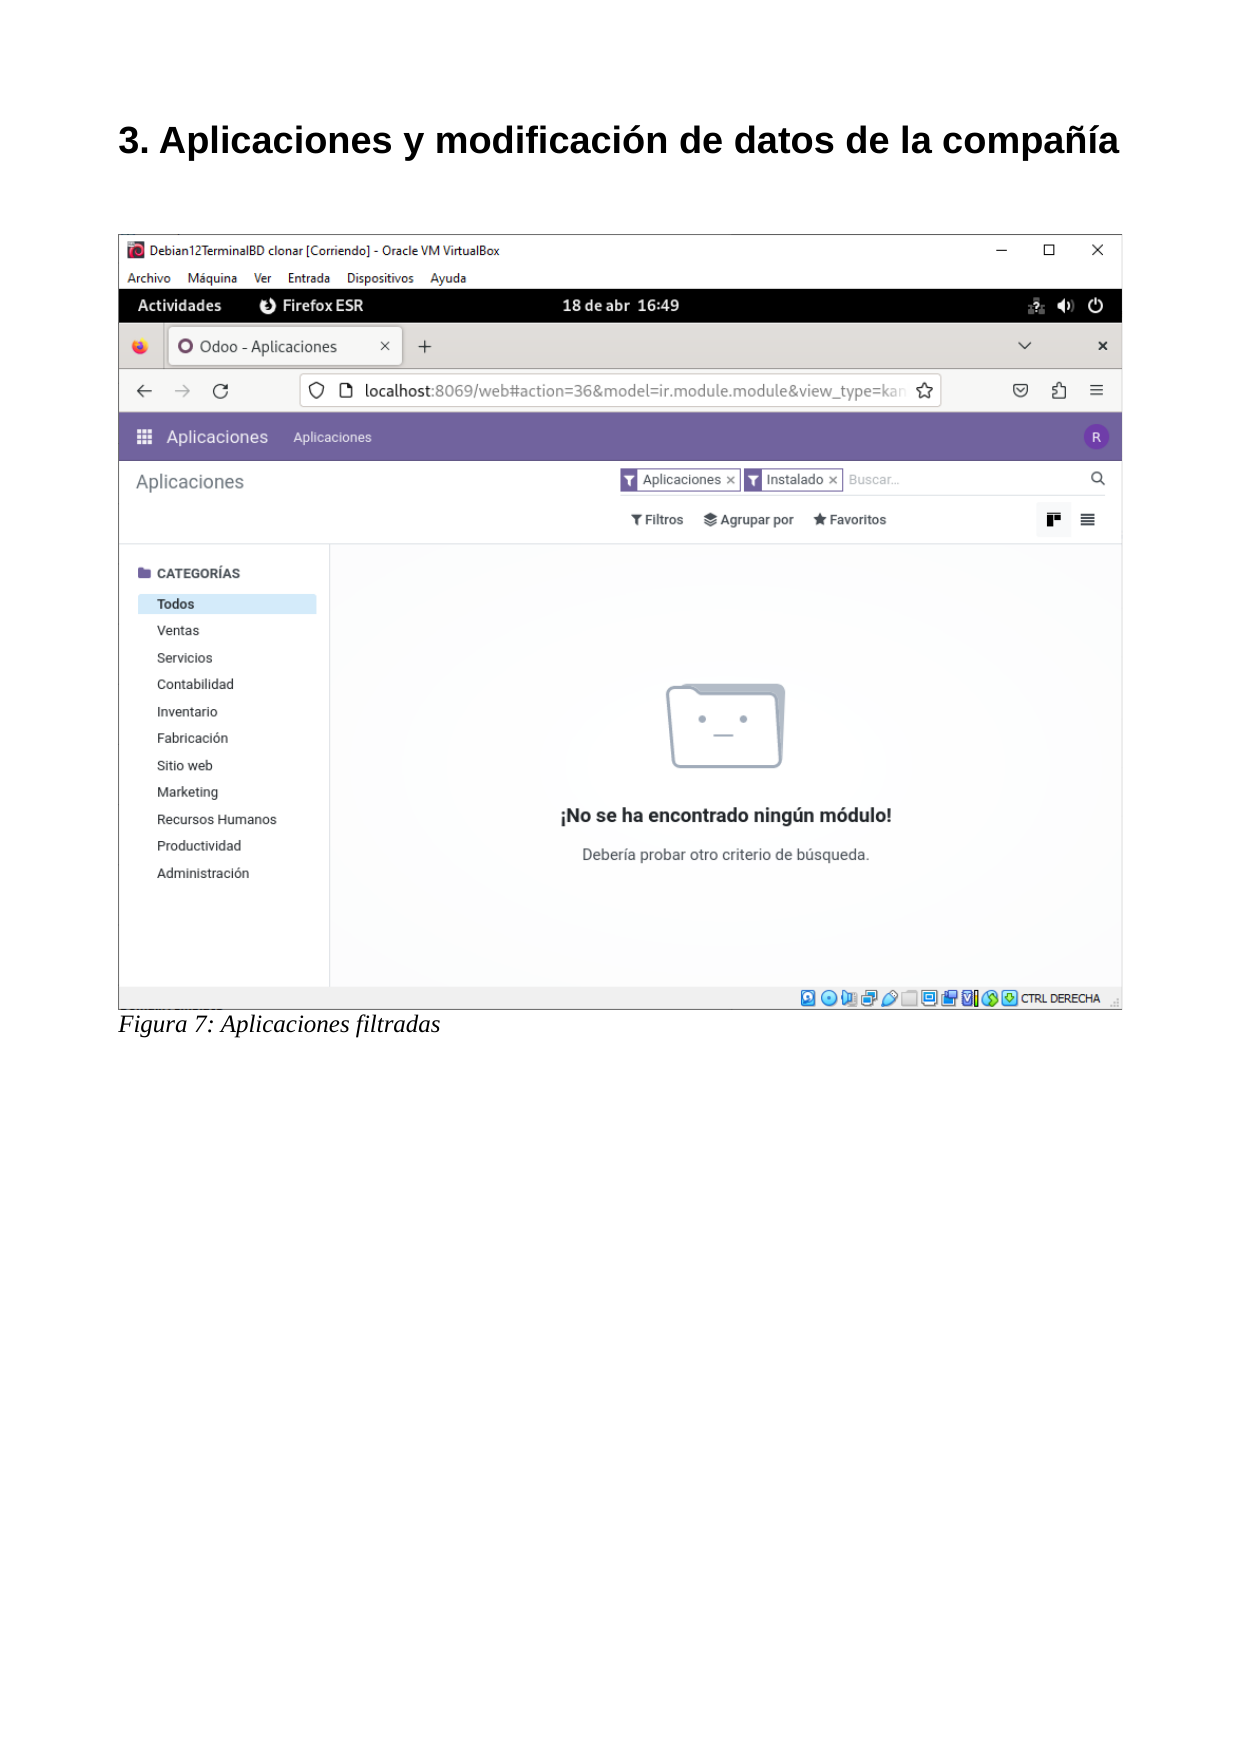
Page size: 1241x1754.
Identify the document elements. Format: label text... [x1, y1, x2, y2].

text Figura 7: Aplicaciones filtradas [118, 1010, 1122, 1038]
picture [118, 234, 1123, 1010]
subtitle 3. Aplicaciones y modificación de datos de la compañía [118, 118, 1122, 162]
